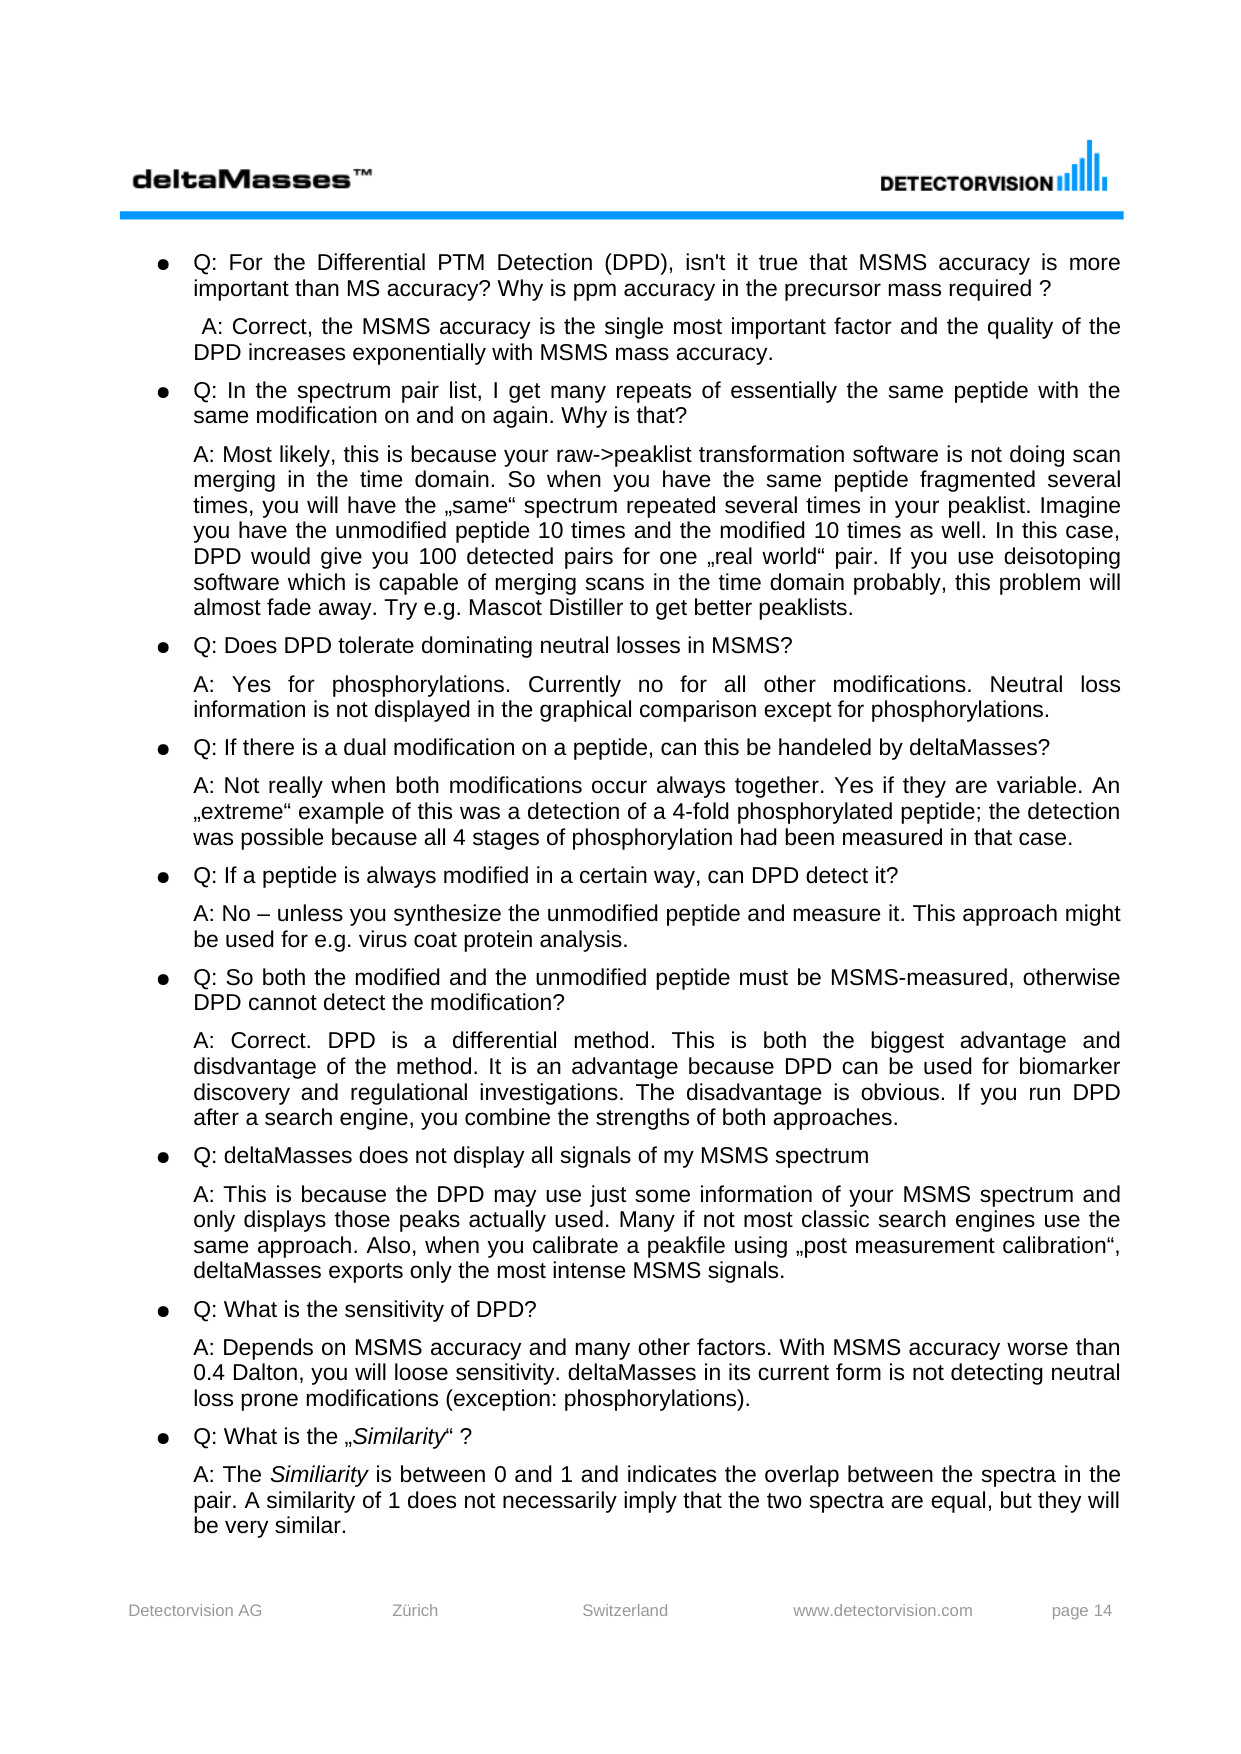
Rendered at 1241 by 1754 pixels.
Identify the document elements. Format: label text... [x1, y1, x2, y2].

list A: This is because the DPD may use just some information of your MSMS spectrum and only displays those peaks actually used. Many if not most classic search engines use the same approach. Also, when you calibrate a peakfile using „post measurement calibration“, deltaMasses exports only the most intense MSMS signals. [156, 1181, 1122, 1284]
list A: Not really when both modifications occur always together. Yes if they are variable. An „extreme“ example of this was a detection of a 4-fold phosphorylated peptide; the detection was possible because all 4 stages of phosphorylation had been measured in that case. [156, 773, 1122, 850]
picture [121, 121, 380, 196]
list Q: For the Differential PTM Detection (DPD), isn't it true that MSMS accuracy is more important than MS accuracy? Why is ppm accuracy in the precursor mass required ? [156, 250, 1122, 301]
list Q: deltaMasses does not display all signals of my MSMS spectrum [156, 1143, 1122, 1169]
list Q: Does DPD tolerate dominating neutral losses in MSMS? [156, 633, 1122, 659]
list A: The Similiarity is between 0 and 1 and indicates the overlap between the spectra in the pair. A similarity of 1 does not necessarily imply that the two spectra are equal, but they will be very similar. [156, 1462, 1122, 1539]
picture [119, 210, 1124, 221]
list A: Correct, the MSMS accuracy is the single most important factor and the quality of the DPD increases exponentially with MSMS mass accuracy. [156, 314, 1122, 365]
list Q: What is the sensitivity of DPD? [156, 1296, 1122, 1322]
list A: Depends on MSMS accuracy and many other factors. With MSMS accuracy worse than 0.4 Dalton, you will loose sensitivity. deltaMasses in its current form is not detecting neutral loss prone modifications (exception: phosphorylations). [156, 1334, 1122, 1411]
list Q: In the spectrum pair list, I get many repeats of essentially the same peptide with the same modification on and on again. Why is that? [156, 377, 1122, 429]
list A: No – unless you synthesize the unmodified peptide and measure it. This approach might be used for e.g. virus coat protein analysis. [156, 901, 1122, 952]
list Q: If a peptide is always modified in a certain way, can DPD detect it? [156, 862, 1122, 888]
list Q: If there is a dual modification on a peptide, can this be handeled by deltaMasses? [156, 735, 1122, 761]
list Q: So both the modified and the unmodified peptide must be MSMS-measured, otherwise DPD cannot detect the modification? [156, 964, 1122, 1016]
list A: Most likely, this is because your raw->peaklist transformation software is not doing scan merging in the time domain. So when you have the same peptide fragmented several times, you will have the „same“ spectrum repeated several times in your peaklist. Imagine you have the unmodified peptide 10 times and the modified 10 times as well. In this case, DPD would give you 100 detected pairs for one „real world“ pair. If you use deisotoping software which is capable of merging scans in the time domain probably, this problem will almost fade away. Try e.g. Mascot Distiller to get better peaklists. [156, 441, 1122, 621]
list Q: What is the „Similarity“ ? [156, 1424, 1122, 1449]
list A: Yes for phosphorylations. Currently no for all other modifications. Neutral loss information is not displayed in the graphical comparison except for phosphorylations. [156, 671, 1122, 722]
picture [875, 121, 1121, 196]
list A: Correct. DPD is a differential method. This is both the biggest advantage and disdvantage of the method. It is an advantage because DPD can be used for biomarker discovery and regulational investigations. The disadvantage is obvious. If you run DPD after a search engine, you combine the strengths of both approaches. [156, 1028, 1122, 1131]
